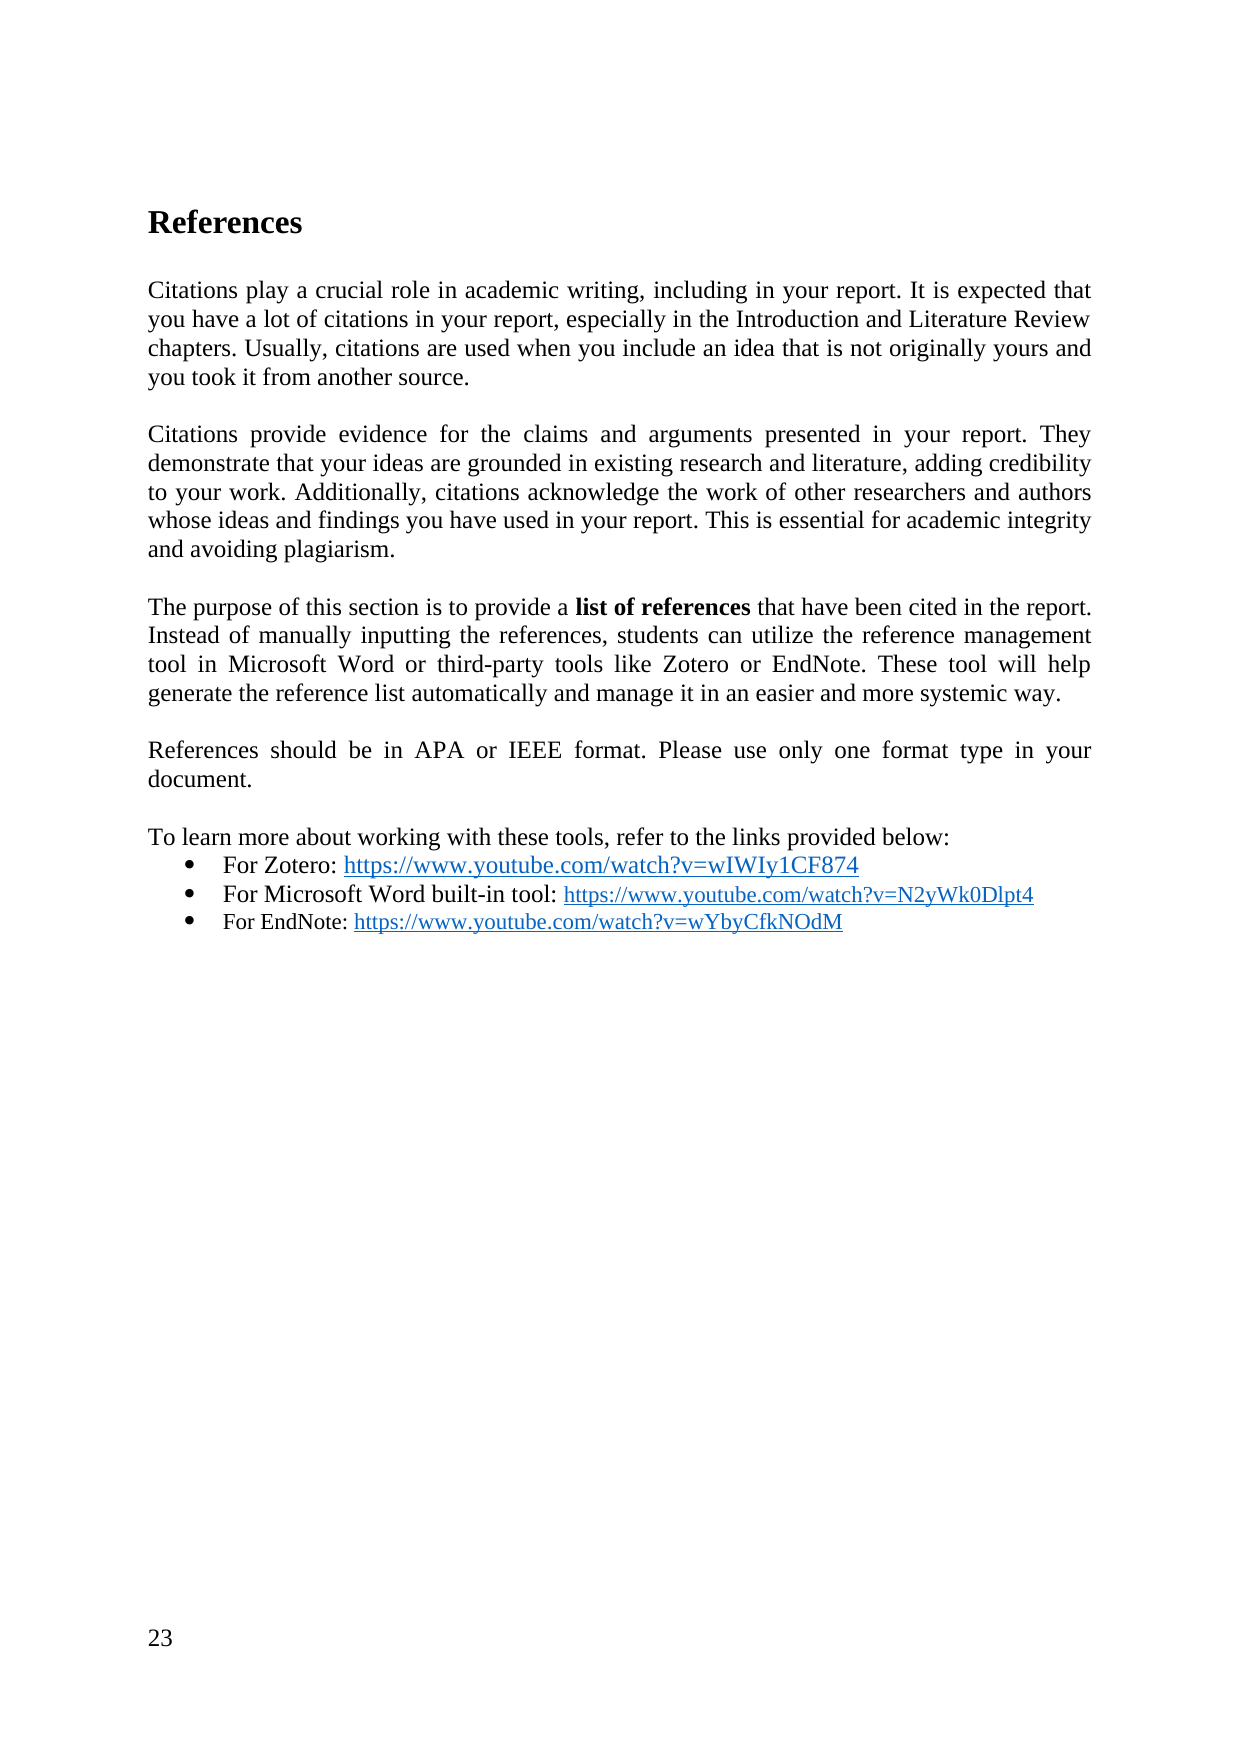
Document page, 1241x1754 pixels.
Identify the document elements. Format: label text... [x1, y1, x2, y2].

text References should be in APA or IEEE format. Please use only one format type in your document. [148, 736, 1092, 793]
list For Microsoft Word built-in tool: https://www.youtube.com/watch?v=N2yWk0Dlpt4 [185, 879, 1092, 908]
list For Zotero: https://www.youtube.com/watch?v=wIWIy1CF874 [185, 851, 1092, 879]
text To learn more about working with these tools, refer to the links provided below: [148, 822, 1092, 851]
subtitle References [148, 202, 1092, 241]
list For EndNote: https://www.youtube.com/watch?v=wYbyCfkNOdM [185, 908, 1092, 935]
text Citations provide evidence for the claims and arguments presented in your report. They demonstrate that your ideas are grounded in existing research and literature, adding credibility to your work. Additionally, citations acknowledge the work of other researchers and authors whose ideas and findings you have used in your report. This is essential for academic integrity and avoiding plagiarism. [148, 419, 1092, 563]
text The purpose of this section is to provide a list of references that have been cited in the report. Instead of manually inputting the references, students can utilize the reference management tool in Microsoft Word or third-party tools like Zotero or EndNote. These tool will help generate the reference list automatically and manage it in an easier and more systemic way. [148, 592, 1092, 707]
text Citations play a crucial role in academic writing, including in your report. It is expected that you have a lot of citations in your report, especially in the Introduction and Literature Review chapters. Usually, citations are used when you include an idea that is not originally yours and you took it from another source. [148, 247, 1092, 391]
